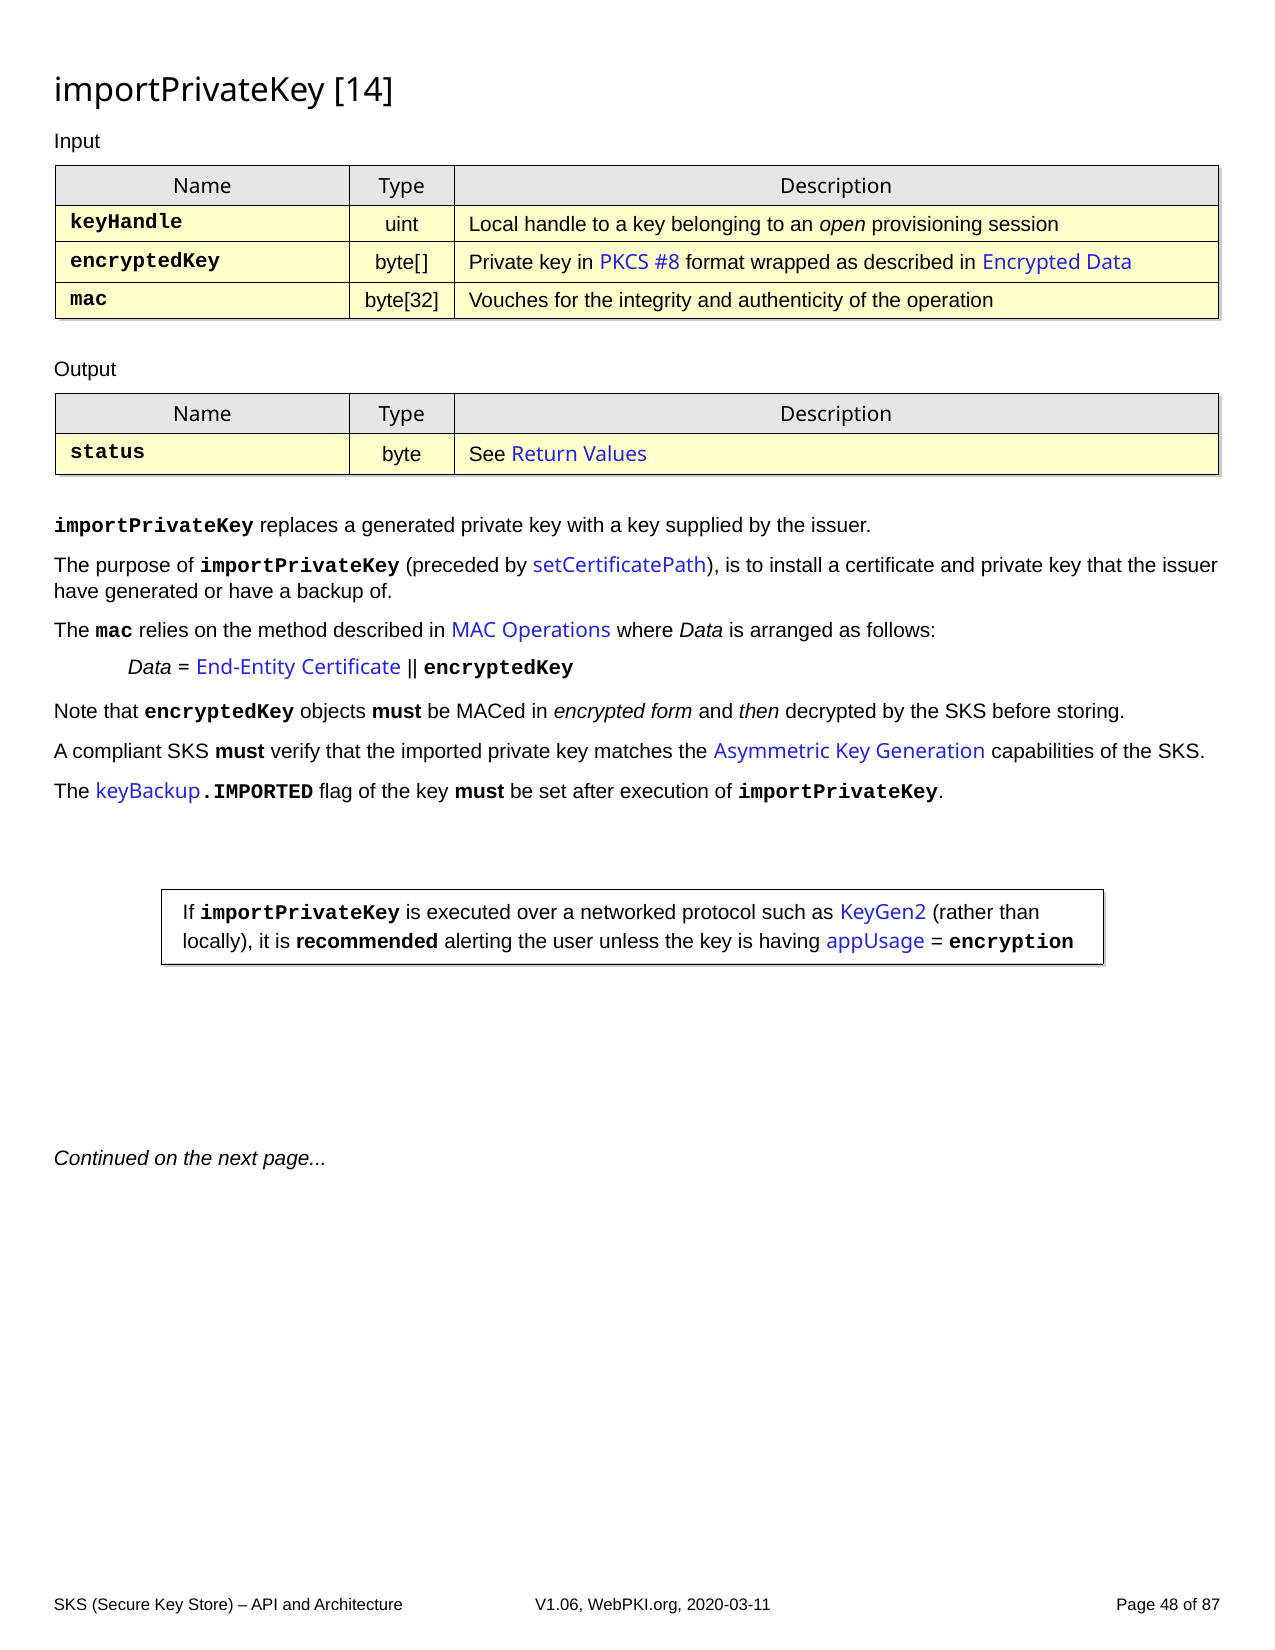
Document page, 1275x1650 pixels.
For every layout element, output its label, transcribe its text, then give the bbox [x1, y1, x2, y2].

table_cell Vouches for the integrity and authenticity of the operation [455, 283, 1218, 318]
text A compliant SKS must verify that the imported private key matches the Asymmetric Key Generation capabilities of the SKS. [54, 736, 1221, 765]
subtitle importPrivateKey [14] [54, 66, 1221, 111]
table_header Description [455, 394, 1218, 433]
text Note that encryptedKey objects must be MACed in encrypted form and then decrypted by the SKS before storing. [54, 699, 1221, 725]
table_cell byte⁮[32] [350, 283, 454, 318]
table_cell Local handle to a key belonging to an open provisioning session [455, 206, 1218, 241]
table_header Name [56, 166, 349, 205]
table_cell byte [350, 434, 454, 473]
table_cell status [56, 434, 349, 473]
table_cell mac [56, 283, 349, 318]
table_header Type [350, 394, 454, 433]
table_header Type [350, 166, 454, 205]
table_header Name [56, 394, 349, 433]
text Input [54, 129, 1221, 153]
text The purpose of importPrivateKey (preceded by setCertificatePath), is to install a certificate and private key that the issuer have generated or have a backup of. [54, 551, 1221, 603]
table_cell See Return Values [455, 434, 1218, 473]
table_cell uint [350, 206, 454, 241]
text Output [54, 357, 1221, 381]
text Continued on the next page... [54, 1145, 1221, 1169]
text importPrivateKey replaces a generated private key with a key supplied by the issuer. [54, 513, 1221, 539]
text Data = End-Entity Certificate || encryptedKey [54, 652, 1221, 681]
table_cell Private key in PKCS #8 format wrapped as described in Encrypted Data [455, 242, 1218, 282]
text The keyBackup.IMPORTED flag of the key must be set after execution of importPrivateKey. [54, 777, 1221, 805]
table_cell keyHandle [56, 206, 349, 241]
table_cell byte⁮[ ] [350, 242, 454, 282]
table_header Description [455, 166, 1218, 205]
text The mac relies on the method described in MAC Operations where Data is arranged as follows: [54, 615, 1221, 643]
table_cell encryptedKey [56, 242, 349, 282]
table_header If importPrivateKey is executed over a networked protocol such as KeyGen2 (rather than locally), it is recommended alerting the user unless the key is having appUsage = encryption [162, 890, 1103, 963]
